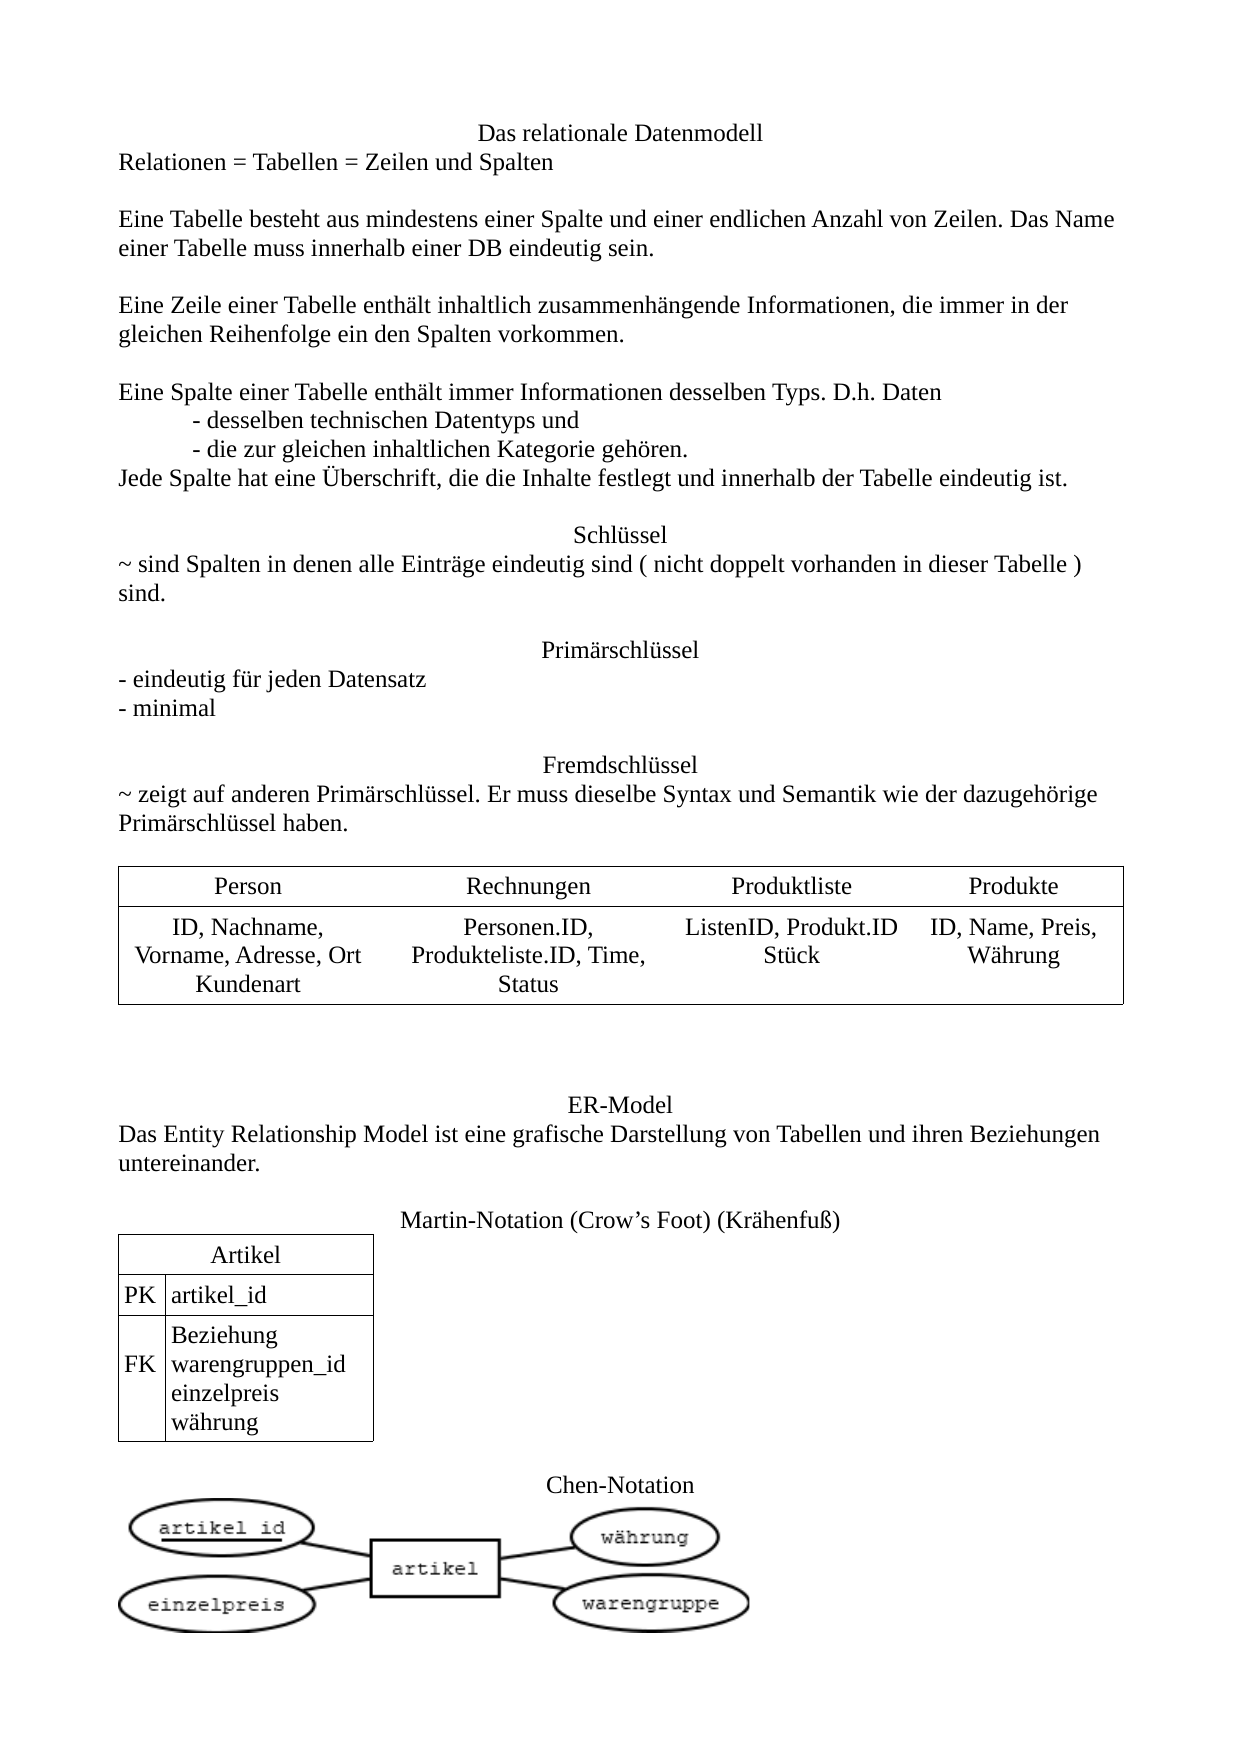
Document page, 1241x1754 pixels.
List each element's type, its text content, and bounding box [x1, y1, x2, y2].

text Eine Zeile einer Tabelle enthält inhaltlich zusammenhängende Informationen, die immer in der gleichen Reihenfolge ein den Spalten vorkommen. [118, 291, 1122, 348]
text Fremdschlüssel [118, 751, 1122, 779]
table_header Produktliste [679, 867, 904, 906]
text Das Entity Relationship Model ist eine grafische Darstellung von Tabellen und ihren Beziehungen untereinander. [118, 1119, 1122, 1176]
text Das relationale Datenmodell [118, 118, 1122, 147]
text - eindeutig für jeden Datensatz [118, 664, 1122, 693]
text Chen-Notation [118, 1470, 1122, 1499]
text Relationen = Tabellen = Zeilen und Spalten [118, 147, 1122, 176]
picture [118, 1498, 750, 1633]
table_cell ID, Nachname, Vorname, Adresse, Ort Kundenart [119, 907, 377, 1004]
text Eine Tabelle besteht aus mindestens einer Spalte und einer endlichen Anzahl von Zeilen. Das Name einer Tabelle muss innerhalb einer DB eindeutig sein. [118, 204, 1122, 262]
table_cell ListenID, Produkt.ID Stück [679, 907, 904, 1004]
table_cell Beziehung warengruppen_id einzelpreis währung [166, 1316, 373, 1441]
text ER-Model [118, 1090, 1122, 1119]
table_header Artikel [119, 1235, 373, 1274]
text Martin-Notation (Crow’s Foot) (Krähenfuß) [118, 1205, 1122, 1234]
text - desselben technischen Datentyps und [118, 406, 1122, 434]
text - minimal [118, 693, 1122, 722]
table_cell FK [119, 1316, 165, 1441]
table_cell PK [119, 1275, 165, 1314]
text Primärschlüssel [118, 636, 1122, 664]
text Jede Spalte hat eine Überschrift, die die Inhalte festlegt und innerhalb der Tabelle eindeutig ist. [118, 463, 1122, 492]
table_cell ID, Name, Preis, Währung [904, 907, 1123, 1004]
text Schlüssel [118, 521, 1122, 549]
text ~ zeigt auf anderen Primärschlüssel. Er muss dieselbe Syntax und Semantik wie der dazugehörige Primärschlüssel haben. [118, 779, 1122, 837]
table_header Rechnungen [378, 867, 679, 906]
text - die zur gleichen inhaltlichen Kategorie gehören. [118, 434, 1122, 463]
table_header Produkte [904, 867, 1123, 906]
table_cell Personen.ID, Produkteliste.ID, Time, Status [378, 907, 679, 1004]
table_cell artikel_id [166, 1275, 373, 1314]
table_header Person [119, 867, 377, 906]
text ~ sind Spalten in denen alle Einträge eindeutig sind ( nicht doppelt vorhanden in dieser Tabelle ) sind. [118, 549, 1122, 607]
text Eine Spalte einer Tabelle enthält immer Informationen desselben Typs. D.h. Daten [118, 377, 1122, 406]
